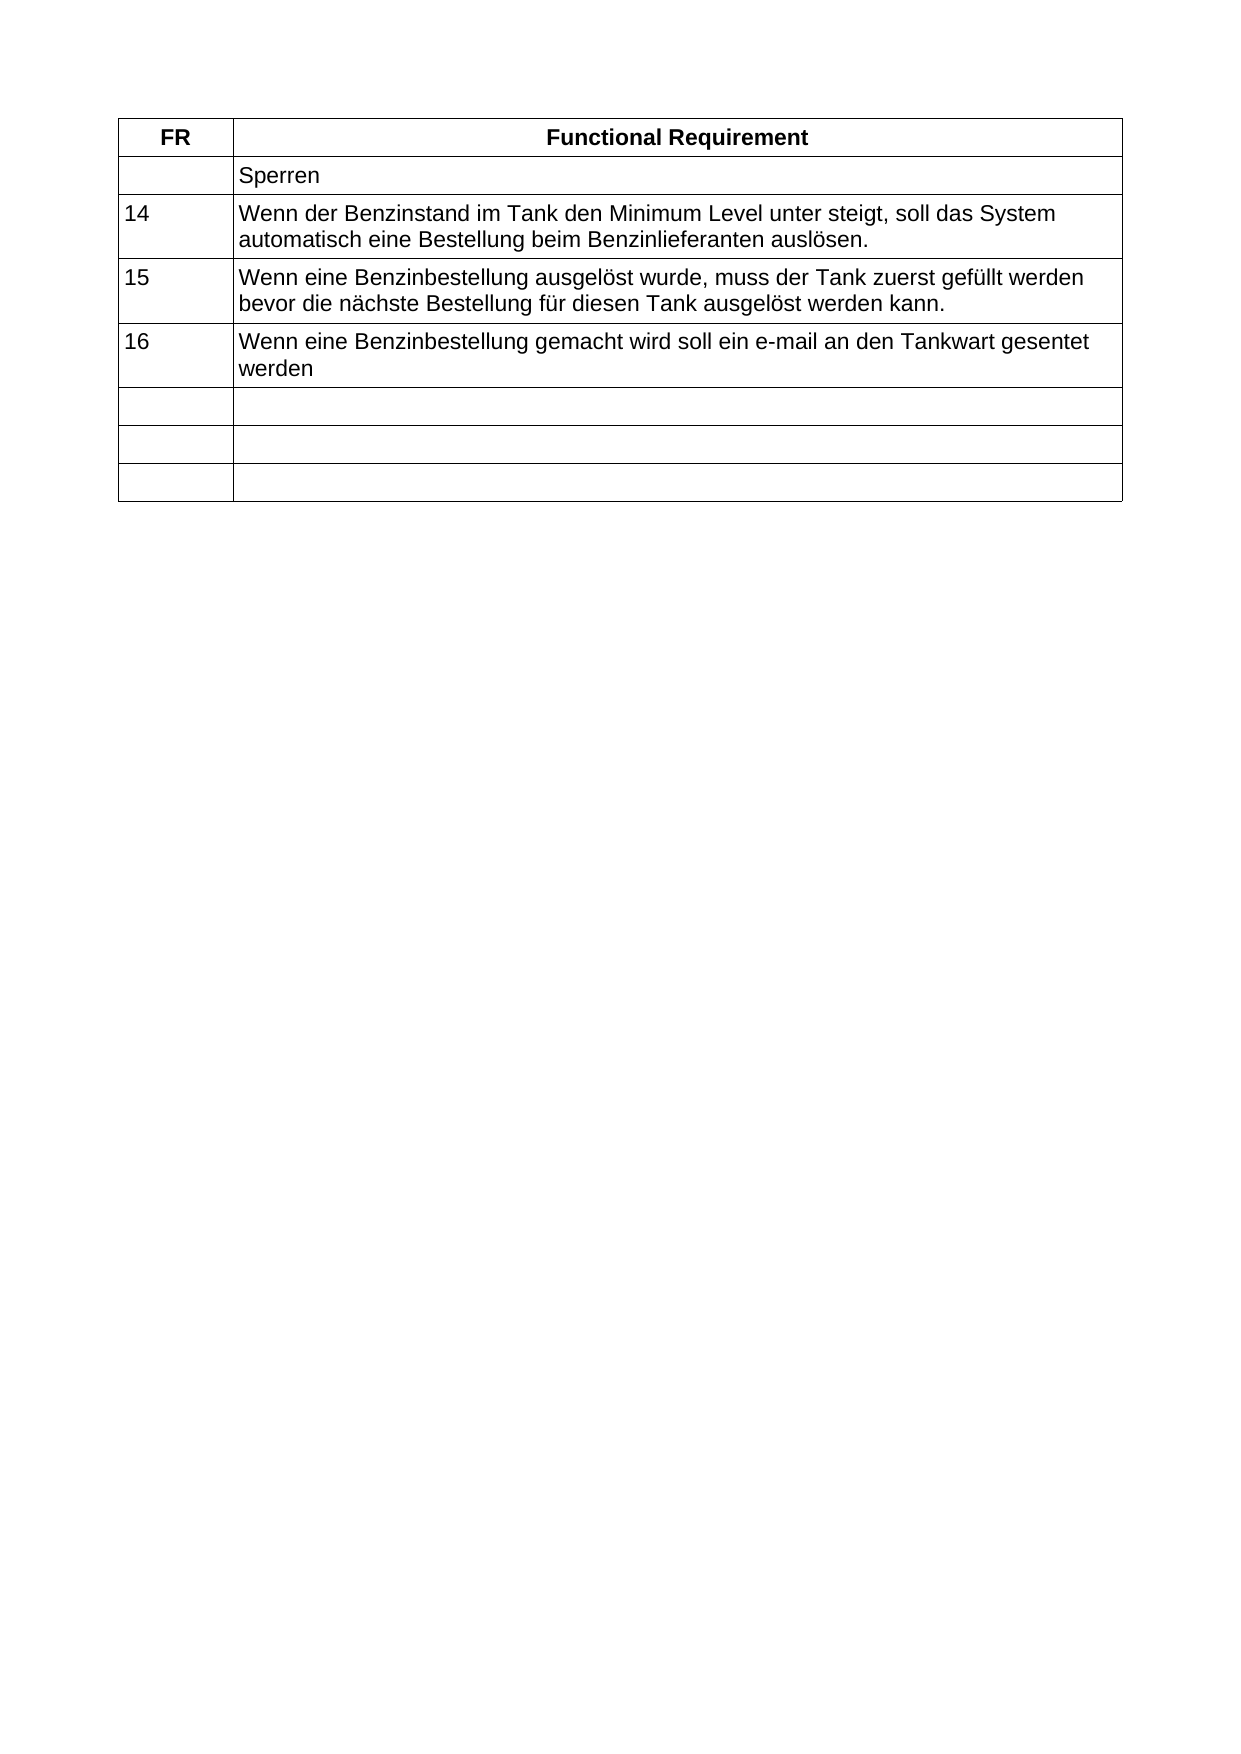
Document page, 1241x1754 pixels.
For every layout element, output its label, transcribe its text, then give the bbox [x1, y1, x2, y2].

table_header Functional Requirement [234, 119, 1122, 156]
table_cell 14 [119, 195, 233, 258]
table_cell [119, 388, 233, 425]
table_header FR [119, 119, 233, 156]
table_cell 15 [119, 259, 233, 322]
table_cell [119, 157, 233, 194]
table_cell Wenn der Benzinstand im Tank den Minimum Level unter steigt, soll das System automatisch eine Bestellung beim Benzinlieferanten auslösen. [234, 195, 1122, 258]
table_cell [119, 426, 233, 463]
table_cell Sperren [234, 157, 1122, 194]
table_cell Wenn eine Benzinbestellung gemacht wird soll ein e-mail an den Tankwart gesentet werden [234, 324, 1122, 387]
table_cell [234, 388, 1122, 425]
table_cell [119, 464, 233, 501]
table_cell [234, 426, 1122, 463]
table_cell Wenn eine Benzinbestellung ausgelöst wurde, muss der Tank zuerst gefüllt werden bevor die nächste Bestellung für diesen Tank ausgelöst werden kann. [234, 259, 1122, 322]
table_cell [234, 464, 1122, 501]
table_cell 16 [119, 324, 233, 387]
